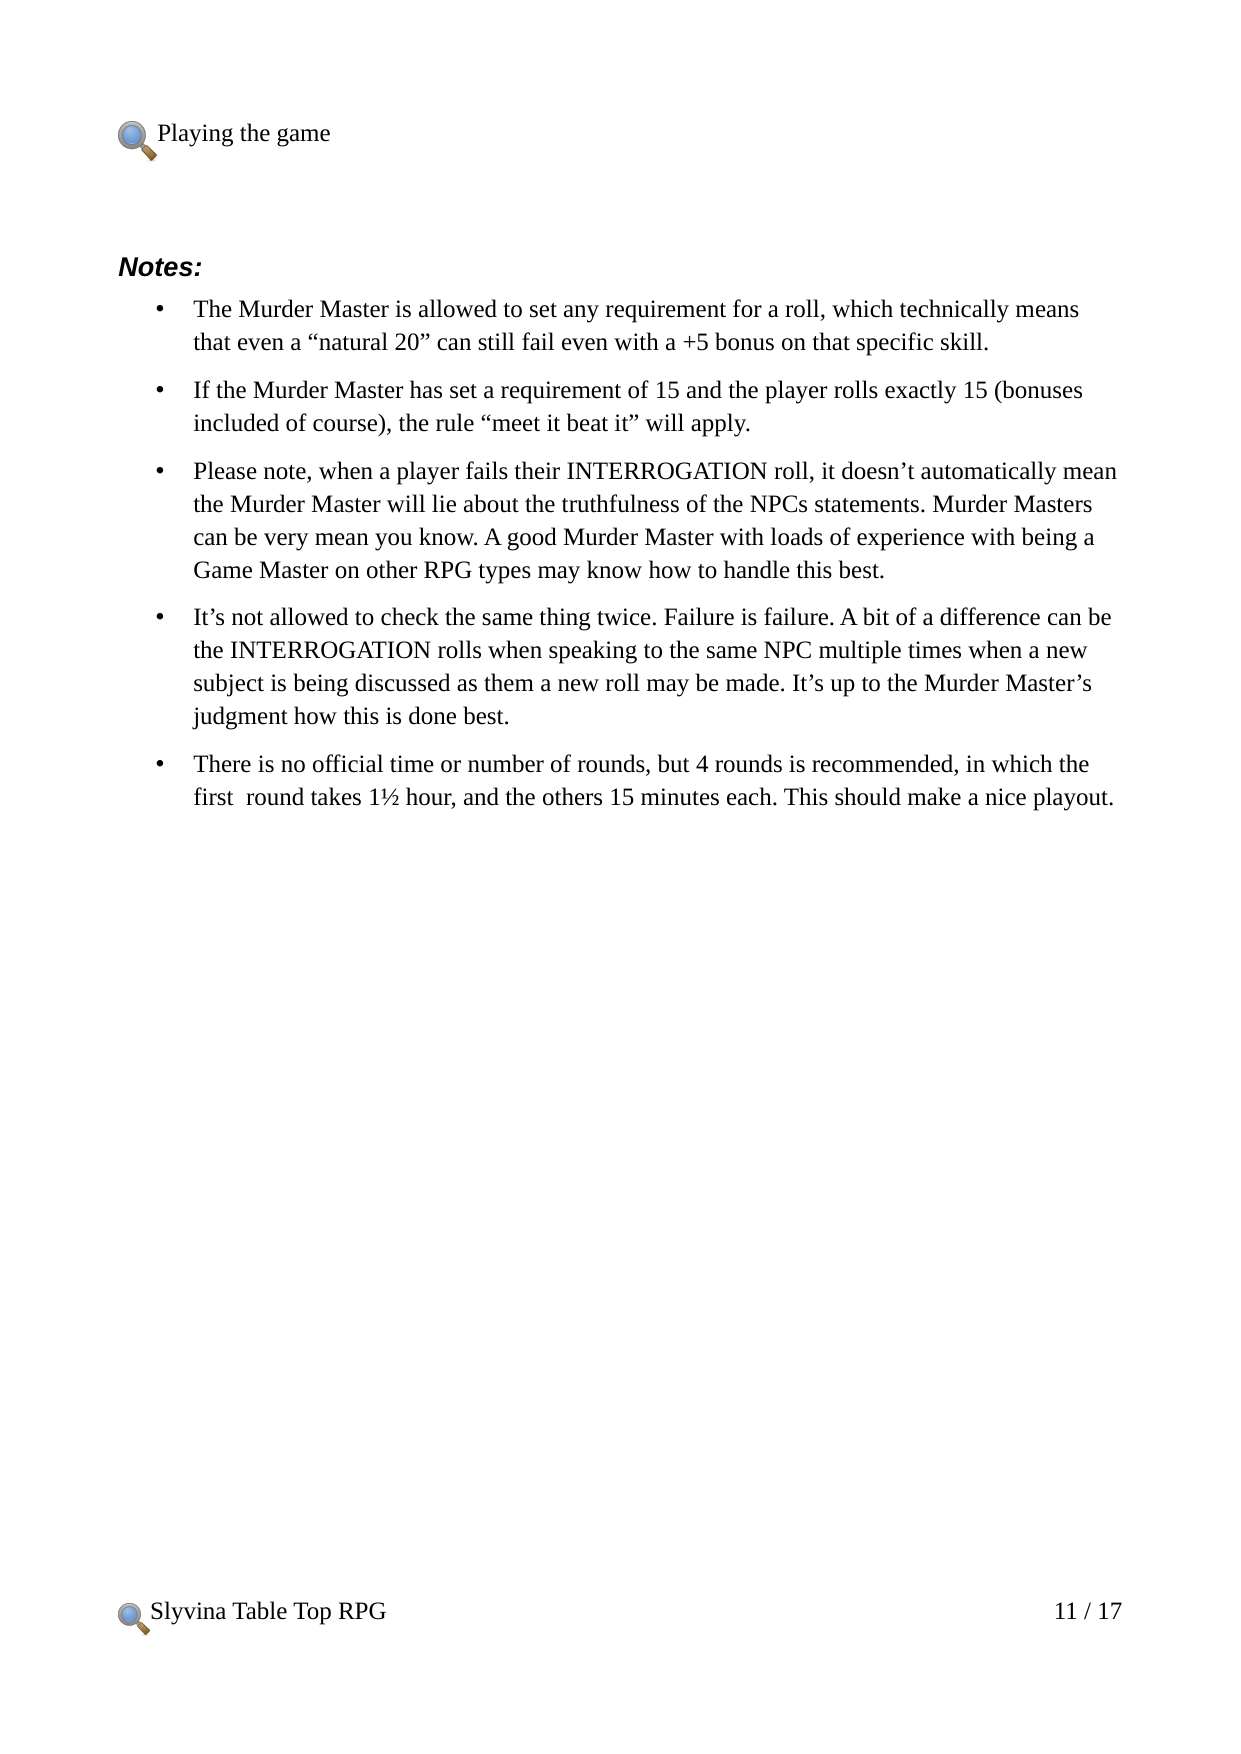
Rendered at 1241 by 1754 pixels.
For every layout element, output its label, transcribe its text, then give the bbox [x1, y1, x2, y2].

list It’s not allowed to check the same thing twice. Failure is failure. A bit of a difference can be the INTERROGATION rolls when speaking to the same NPC multiple times when a new subject is being discussed as them a new roll may be made. It’s up to the Murder Master’s judgment how this is done best. [156, 602, 1122, 730]
list If the Murder Master has set a requirement of 15 and the player rolls exactly 15 (bonuses included of course), the rule “meet it beat it” will apply. [156, 375, 1122, 437]
picture [118, 121, 158, 162]
list There is no official time or number of rounds, but 4 rounds is recommended, in which the first round takes 1½ hour, and the others 15 minutes each. This should make a nice playout. [156, 749, 1122, 811]
list The Murder Master is allowed to set any requirement for a roll, which technically means that even a “natural 20” can still fail even with a +5 bonus on that specific skill. [156, 294, 1122, 356]
subtitle Notes: [118, 251, 1122, 282]
list Please note, when a player fails their INTERROGATION roll, it doesn’t automatically mean the Murder Master will lie about the truthfulness of the NPCs statements. Murder Masters can be very mean you know. A good Murder Master with loads of experience with being a Game Master on other RPG types may know how to handle this best. [156, 456, 1122, 583]
picture [118, 1603, 150, 1636]
